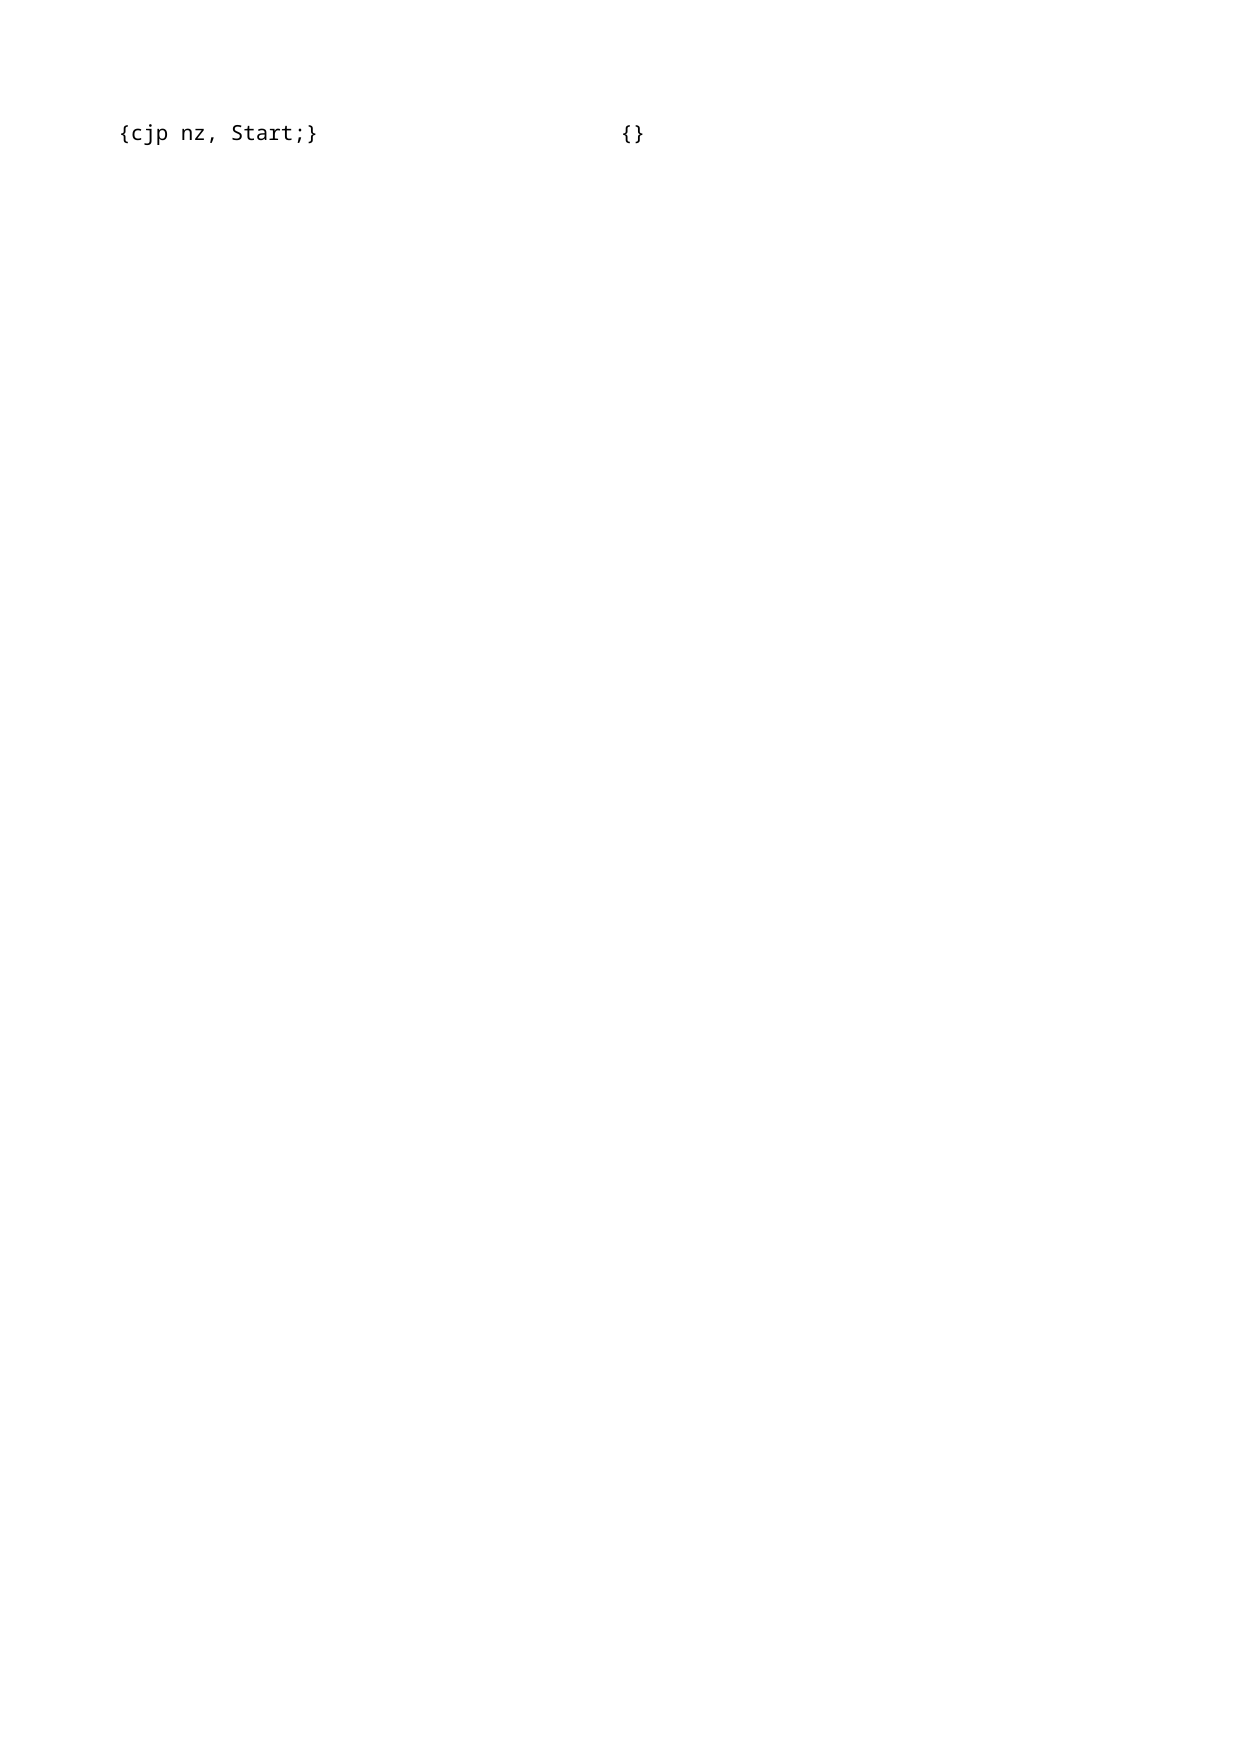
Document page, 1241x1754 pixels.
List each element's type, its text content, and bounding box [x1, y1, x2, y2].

text {cjp nz, Start;} [118, 118, 620, 147]
text {} [620, 118, 1122, 147]
